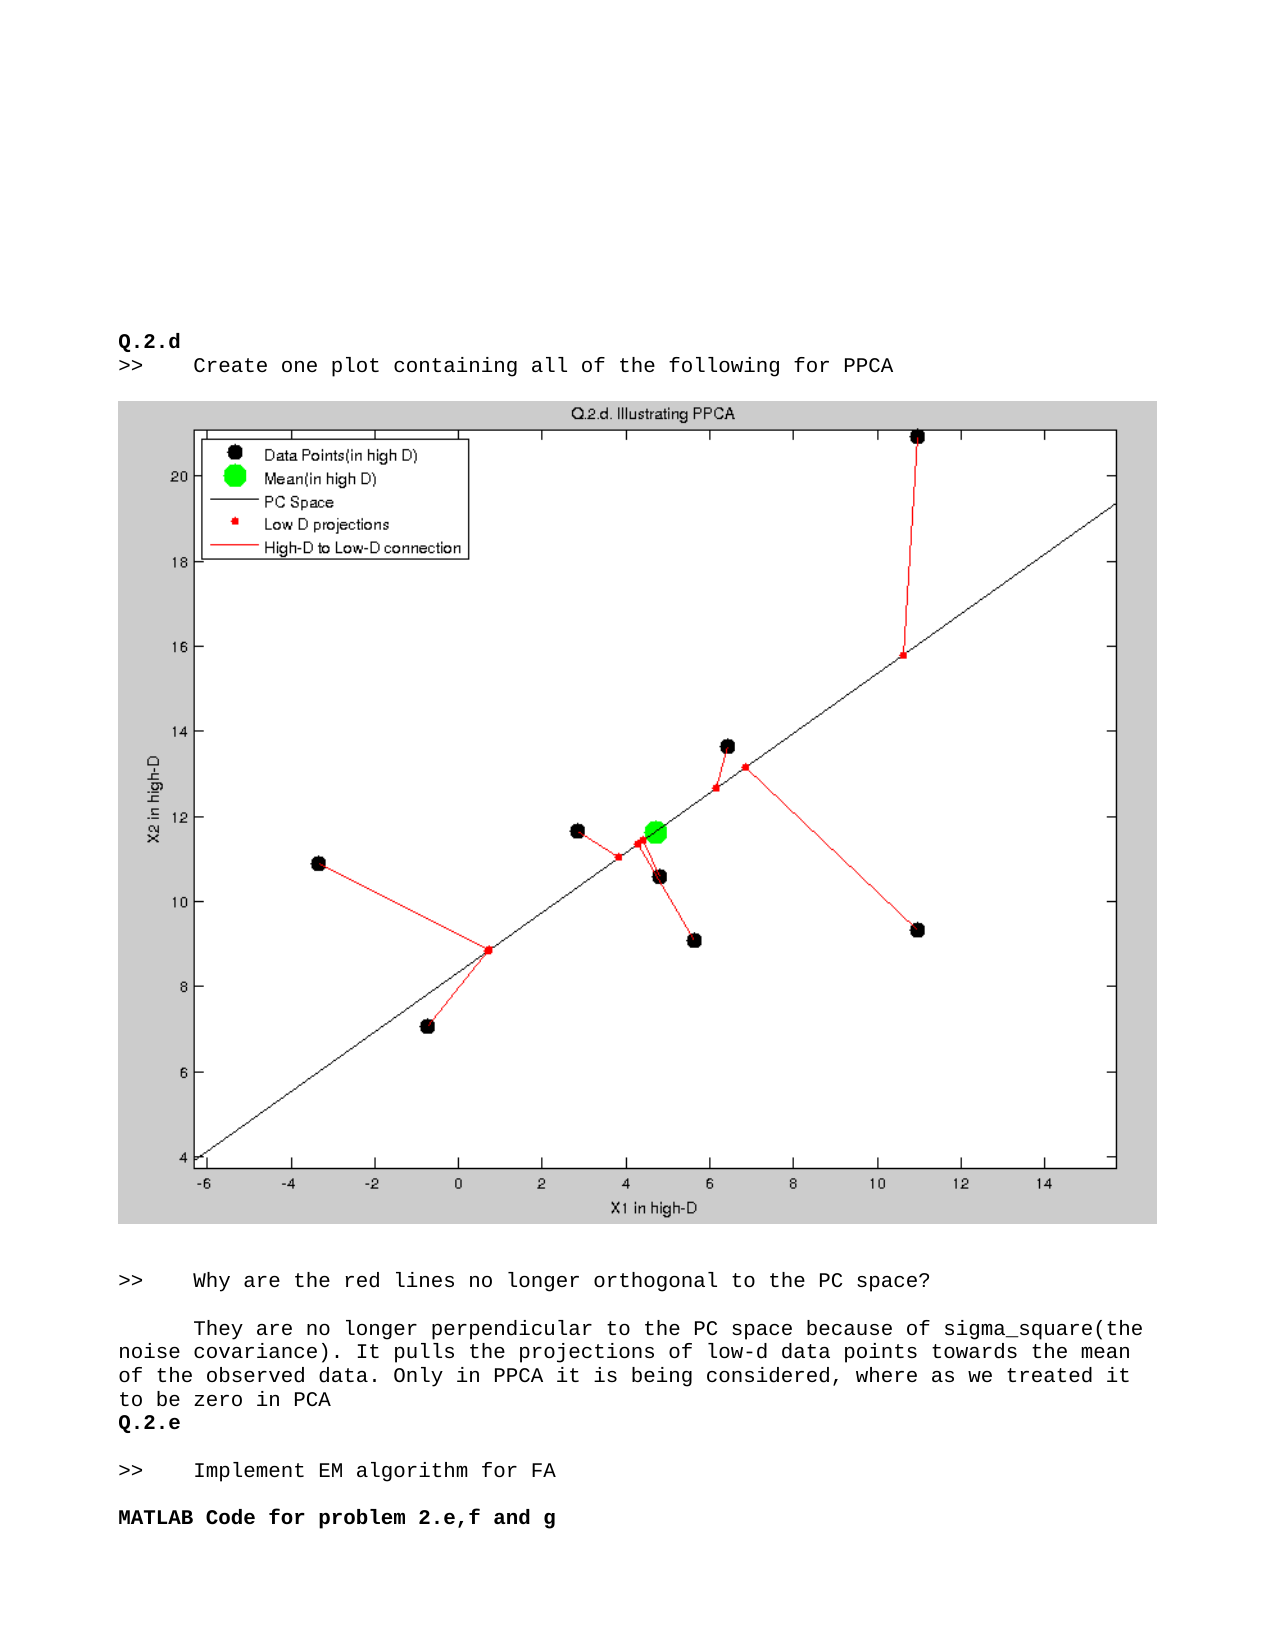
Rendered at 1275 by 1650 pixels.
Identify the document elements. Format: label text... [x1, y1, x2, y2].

text MATLAB Code for problem 2.e,f and g [118, 1507, 1157, 1531]
text >> Create one plot containing all of the following for PPCA [118, 354, 1157, 378]
text Q.2.d [118, 331, 1157, 354]
text >> Implement EM algorithm for FA [118, 1459, 1157, 1483]
text They are no longer perpendicular to the PC space because of sigma_square(the noise covariance). It pulls the projections of low-d data points towards the mean of the observed data. Only in PPCA it is being considered, where as we treated it to be zero in PCA [118, 1318, 1157, 1412]
text >> Why are the red lines no longer orthogonal to the PC space? [118, 1270, 1157, 1294]
text Q.2.e [118, 1412, 1157, 1436]
picture [118, 401, 1157, 1224]
